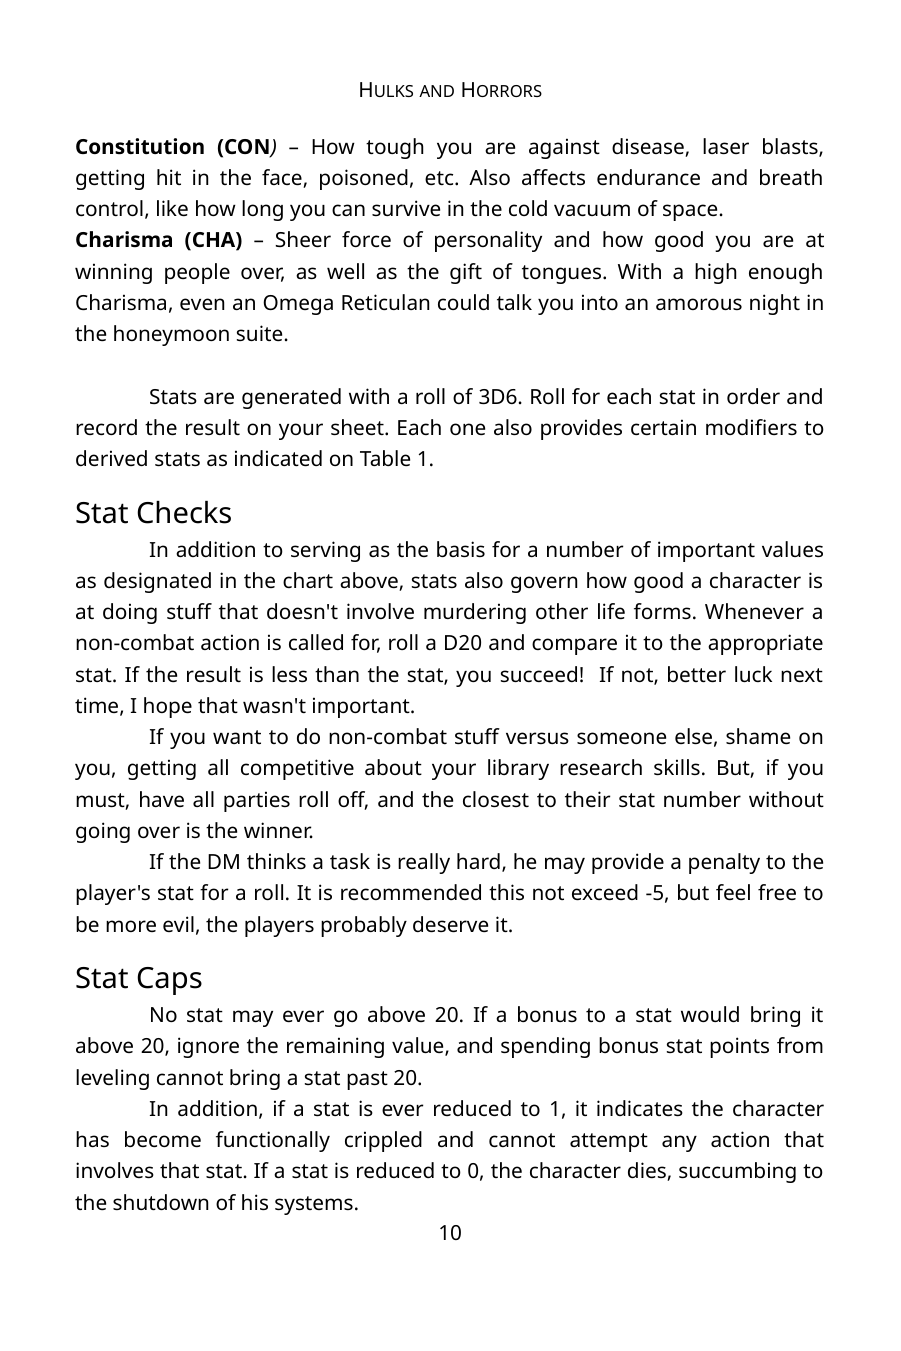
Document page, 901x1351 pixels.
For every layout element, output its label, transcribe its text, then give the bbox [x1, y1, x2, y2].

subtitle Stat Caps [75, 957, 825, 997]
text Stats are generated with a roll of 3D6. Roll for each stat in order and record the result on your sheet. Each one also provides certain modifiers to derived stats as indicated on Table 1. [75, 382, 825, 473]
text No stat may ever go above 20. If a bonus to a stat would bring it above 20, ignore the remaining value, and spending bonus stat points from leveling cannot bring a stat past 20. [75, 1000, 825, 1091]
text Charisma (CHA) – Sheer force of personality and how good you are at winning people over, as well as the gift of tongues. With a high enough Charisma, even an Omega Reticulan could talk you into an amorous night in the honeymoon suite. [75, 226, 825, 348]
subtitle Stat Checks [75, 492, 825, 532]
text If the DM thinks a task is really hard, he may provide a penalty to the player's stat for a roll. It is recommended this not exceed -5, but feel free to be more evil, the players probably deserve it. [75, 847, 825, 938]
text In addition, if a stat is ever reduced to 1, it indicates the character has become functionally crippled and cannot attempt any action that involves that stat. If a stat is reduced to 0, the character dies, succumbing to the shutdown of his systems. [75, 1094, 825, 1216]
text If you want to do non-combat stuff versus someone else, shame on you, getting all competitive about your library research skills. But, if you must, have all parties roll off, and the closest to their stat number without going over is the winner. [75, 722, 825, 844]
text Constitution (CON) – How tough you are against disease, laser blasts, getting hit in the face, poisoned, etc. Also affects endurance and breath control, like how long you can survive in the cold vacuum of space. [75, 132, 825, 223]
text In addition to serving as the basis for a number of important values as designated in the chart above, stats also govern how good a character is at doing stuff that doesn't involve murdering other life forms. Whenever a non-combat action is called for, roll a D20 and compare it to the appropriate stat. If the result is less than the stat, you succeed! If not, better luck next time, I hope that wasn't important. [75, 535, 825, 719]
